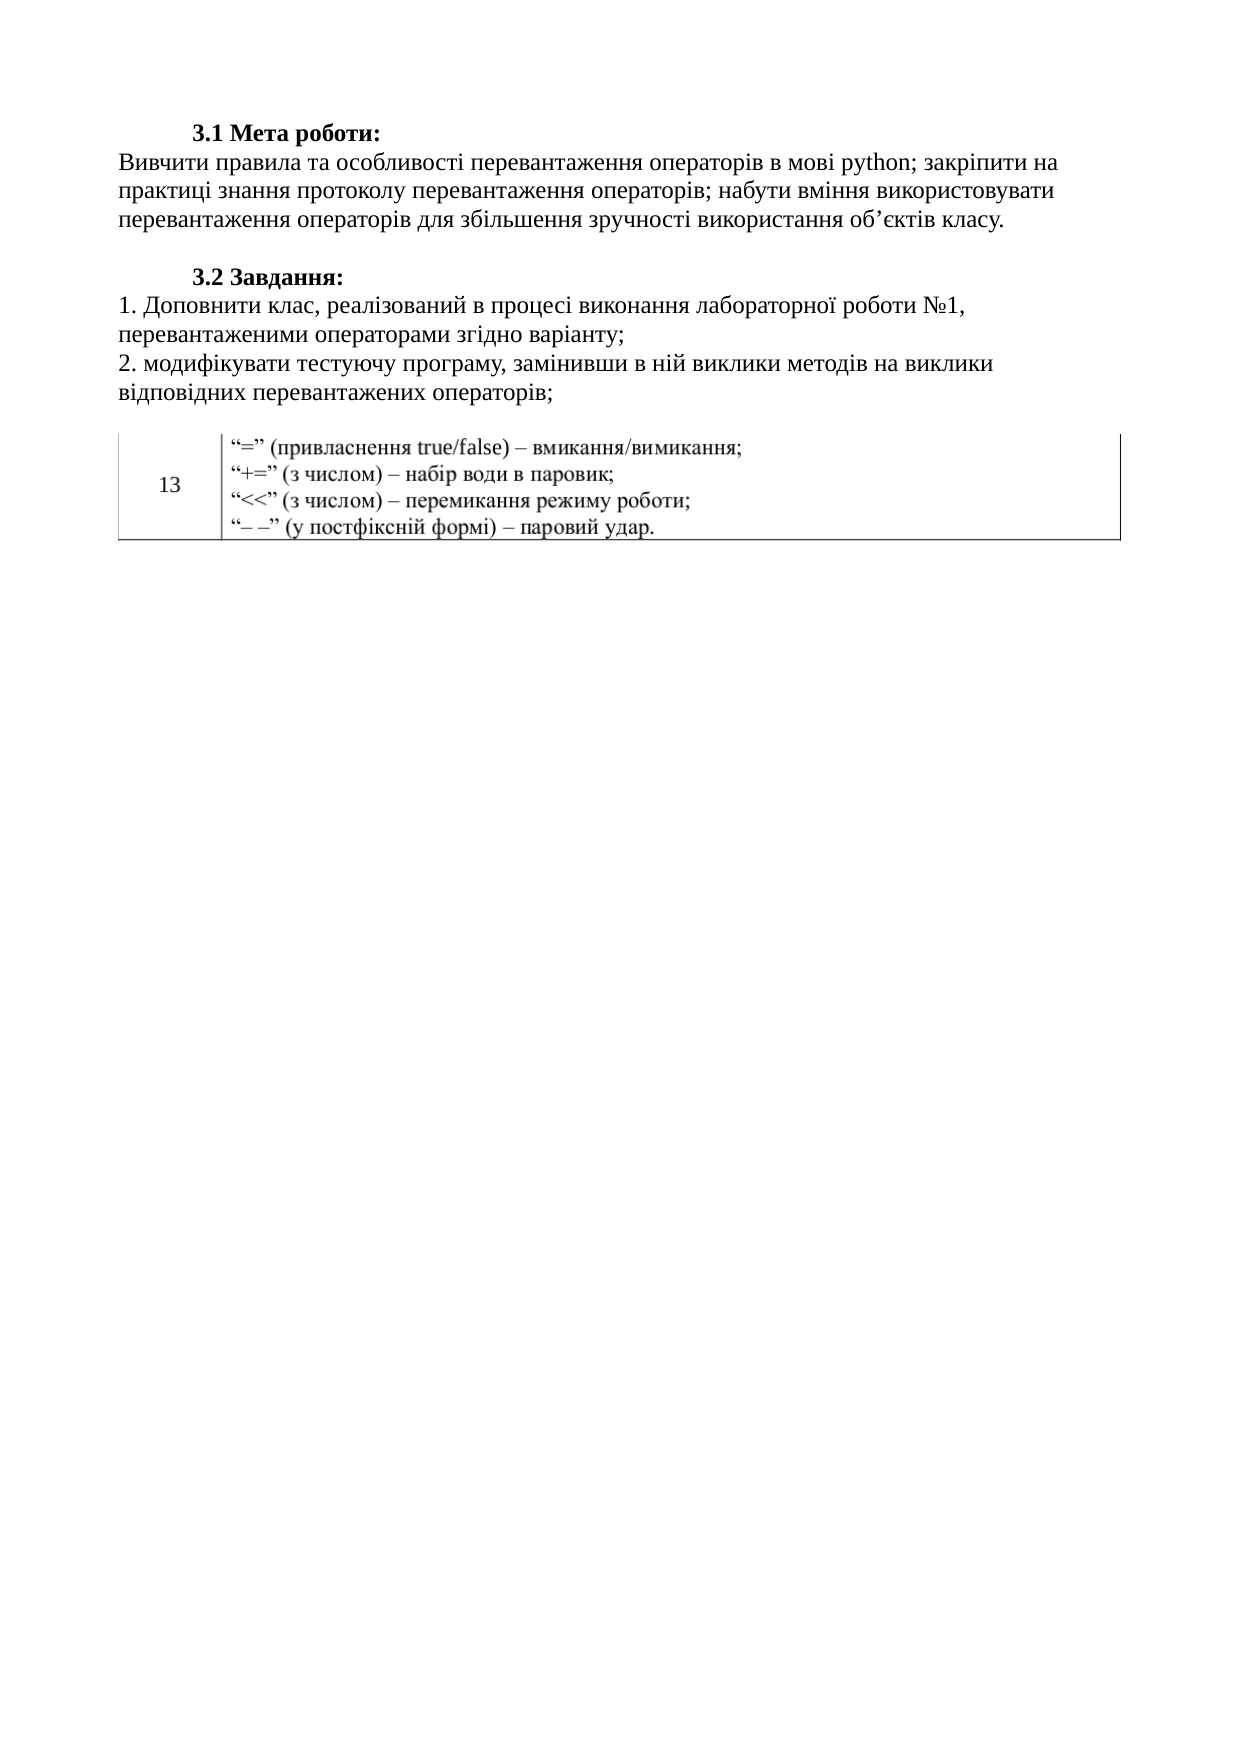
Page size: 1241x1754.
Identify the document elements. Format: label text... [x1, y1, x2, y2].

text 3.1 Мета роботи: [118, 118, 1122, 147]
picture [118, 434, 1123, 541]
text 2. модифікувати тестуючу програму, замінивши в ній виклики методів на виклики відповідних перевантажених операторів; [118, 348, 1122, 406]
text Вивчити правила та особливості перевантаження операторів в мові python; закріпити на практиці знання протоколу перевантаження операторів; набути вміння використовувати перевантаження операторів для збільшення зручності використання об’єктів класу. [118, 147, 1122, 233]
text 3.2 Завдання: [118, 262, 1122, 291]
text 1. Доповнити клас, реалізований в процесі виконання лабораторної роботи №1, перевантаженими операторами згідно варіанту; [118, 291, 1122, 348]
